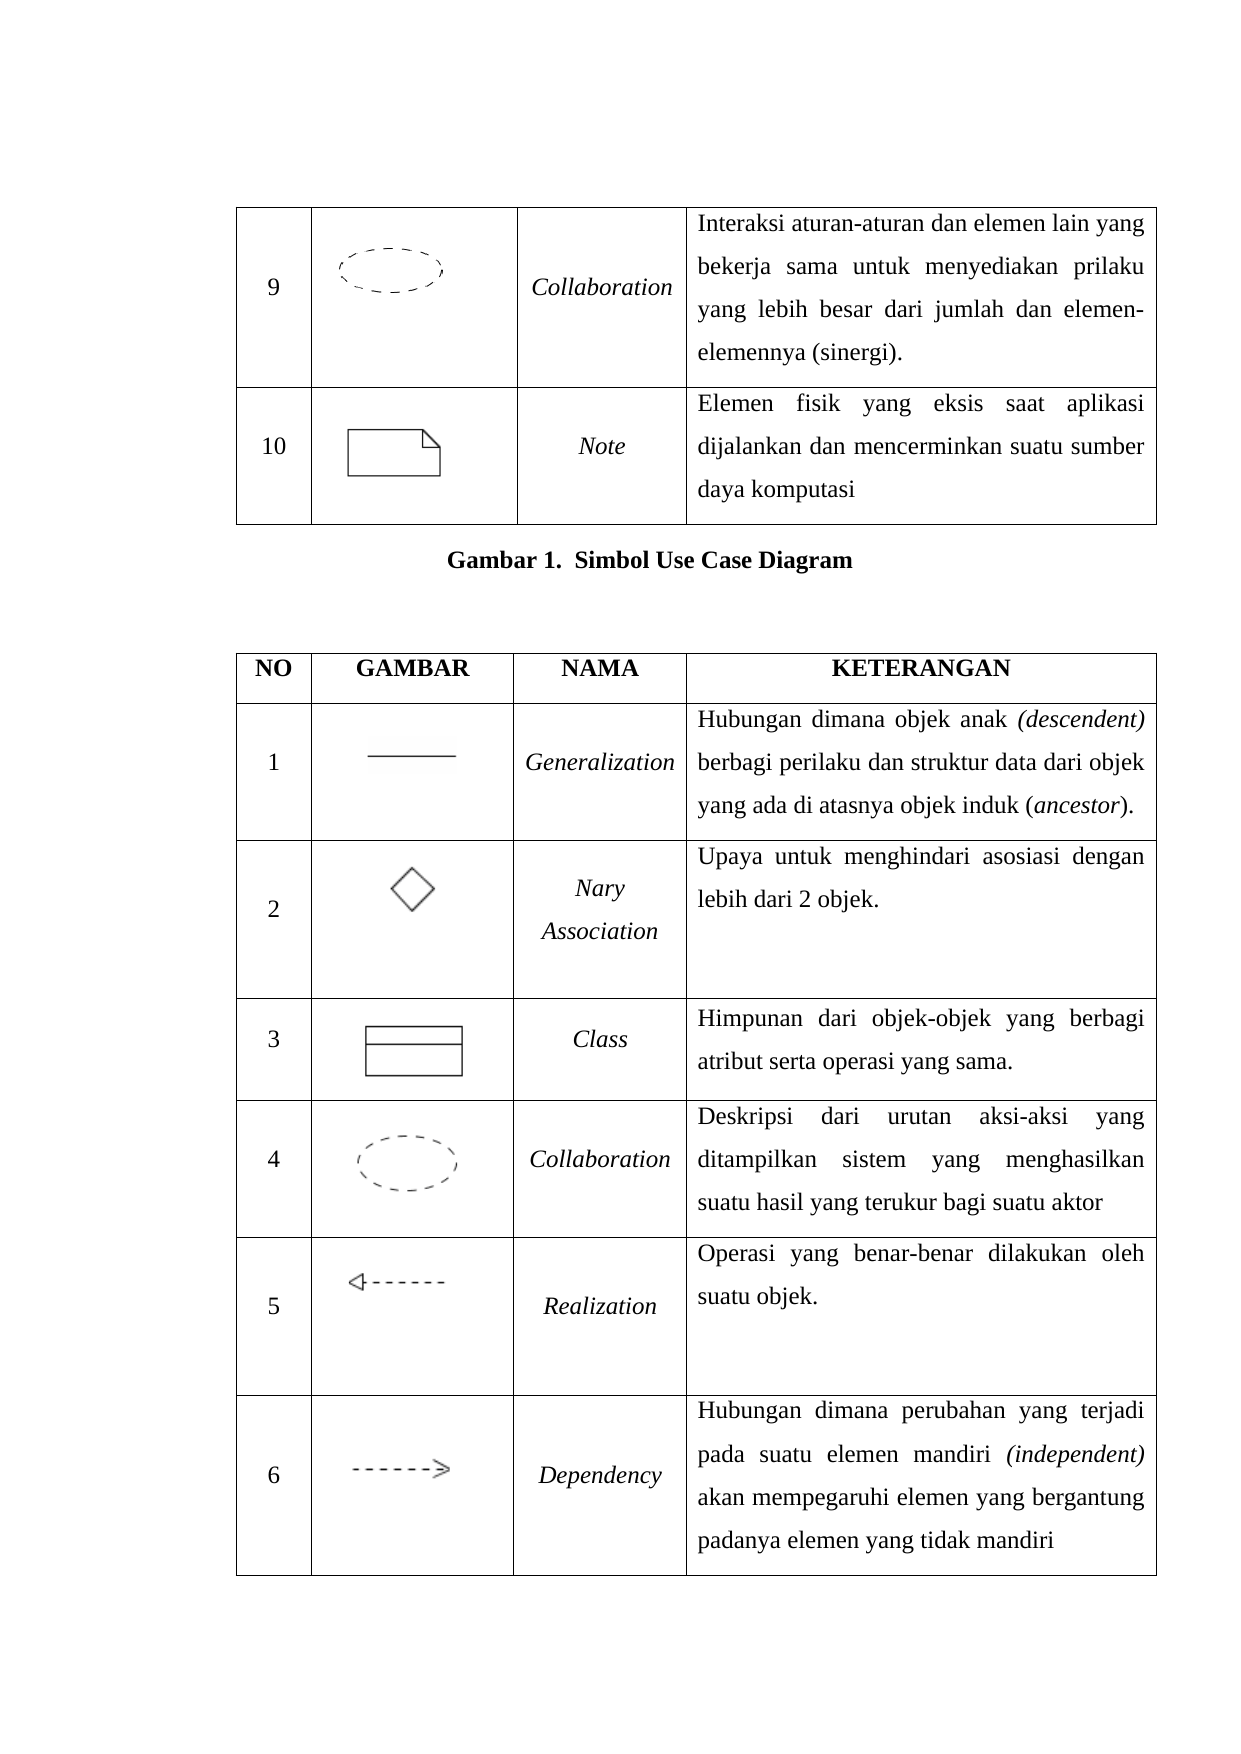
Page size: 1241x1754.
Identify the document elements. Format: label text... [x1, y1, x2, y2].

table_cell 9 [237, 208, 311, 387]
picture [360, 1022, 467, 1082]
table_cell Class [514, 999, 686, 1100]
table_cell Note [518, 388, 686, 523]
picture [348, 1259, 450, 1311]
table_cell Realization [514, 1238, 686, 1394]
table_cell 1 [237, 704, 311, 840]
table_cell 5 [237, 1238, 311, 1394]
text Gambar 1. Simbol Use Case Diagram [236, 545, 1063, 574]
table_cell [312, 1238, 513, 1394]
table_cell Nary Association [514, 841, 686, 998]
table_cell Generalization [514, 704, 686, 840]
table_cell [312, 1101, 513, 1237]
table_cell Operasi yang benar-benar dilakukan oleh suatu objek. [687, 1238, 1156, 1394]
table_header NO [237, 654, 311, 703]
picture [367, 736, 457, 774]
table_cell 4 [237, 1101, 311, 1237]
table_cell Hubungan dimana perubahan yang terjadi pada suatu elemen mandiri (independent) akan mempegaruhi elemen yang bergantung padanya elemen yang tidak mandiri [687, 1396, 1156, 1574]
table_cell 6 [237, 1396, 311, 1574]
table_cell Elemen fisik yang eksis saat aplikasi dijalankan dan mencerminkan suatu sumber daya komputasi [687, 388, 1156, 523]
table_cell [312, 1396, 513, 1574]
picture [348, 1453, 450, 1488]
table_cell Hubungan dimana objek anak (descendent) berbagi perilaku dan struktur data dari objek yang ada di atasnya objek induk (ancestor). [687, 704, 1156, 840]
picture [335, 243, 450, 297]
table_cell Interaksi aturan-aturan dan elemen lain yang bekerja sama untuk menyediakan prilaku yang lebih besar dari jumlah dan elemen-elemennya (sinergi). [687, 208, 1156, 387]
table_cell Himpunan dari objek-objek yang berbagi atribut serta operasi yang sama. [687, 999, 1156, 1100]
table_cell [312, 841, 513, 998]
table_header KETERANGAN [687, 654, 1156, 703]
table_cell [312, 999, 513, 1100]
table_cell Collaboration [514, 1101, 686, 1237]
picture [354, 1132, 462, 1195]
picture [336, 422, 450, 486]
table_cell [312, 208, 517, 387]
table_header GAMBAR [312, 654, 513, 703]
picture [380, 862, 443, 920]
table_cell 2 [237, 841, 311, 998]
table_cell Dependency [514, 1396, 686, 1574]
table_cell 10 [237, 388, 311, 523]
table_header NAMA [514, 654, 686, 703]
table_cell [312, 388, 517, 523]
table_cell Collaboration [518, 208, 686, 387]
table_cell 3 [237, 999, 311, 1100]
table_cell Deskripsi dari urutan aksi-aksi yang ditampilkan sistem yang menghasilkan suatu hasil yang terukur bagi suatu aktor [687, 1101, 1156, 1237]
table_cell [312, 704, 513, 840]
table_cell Upaya untuk menghindari asosiasi dengan lebih dari 2 objek. [687, 841, 1156, 998]
